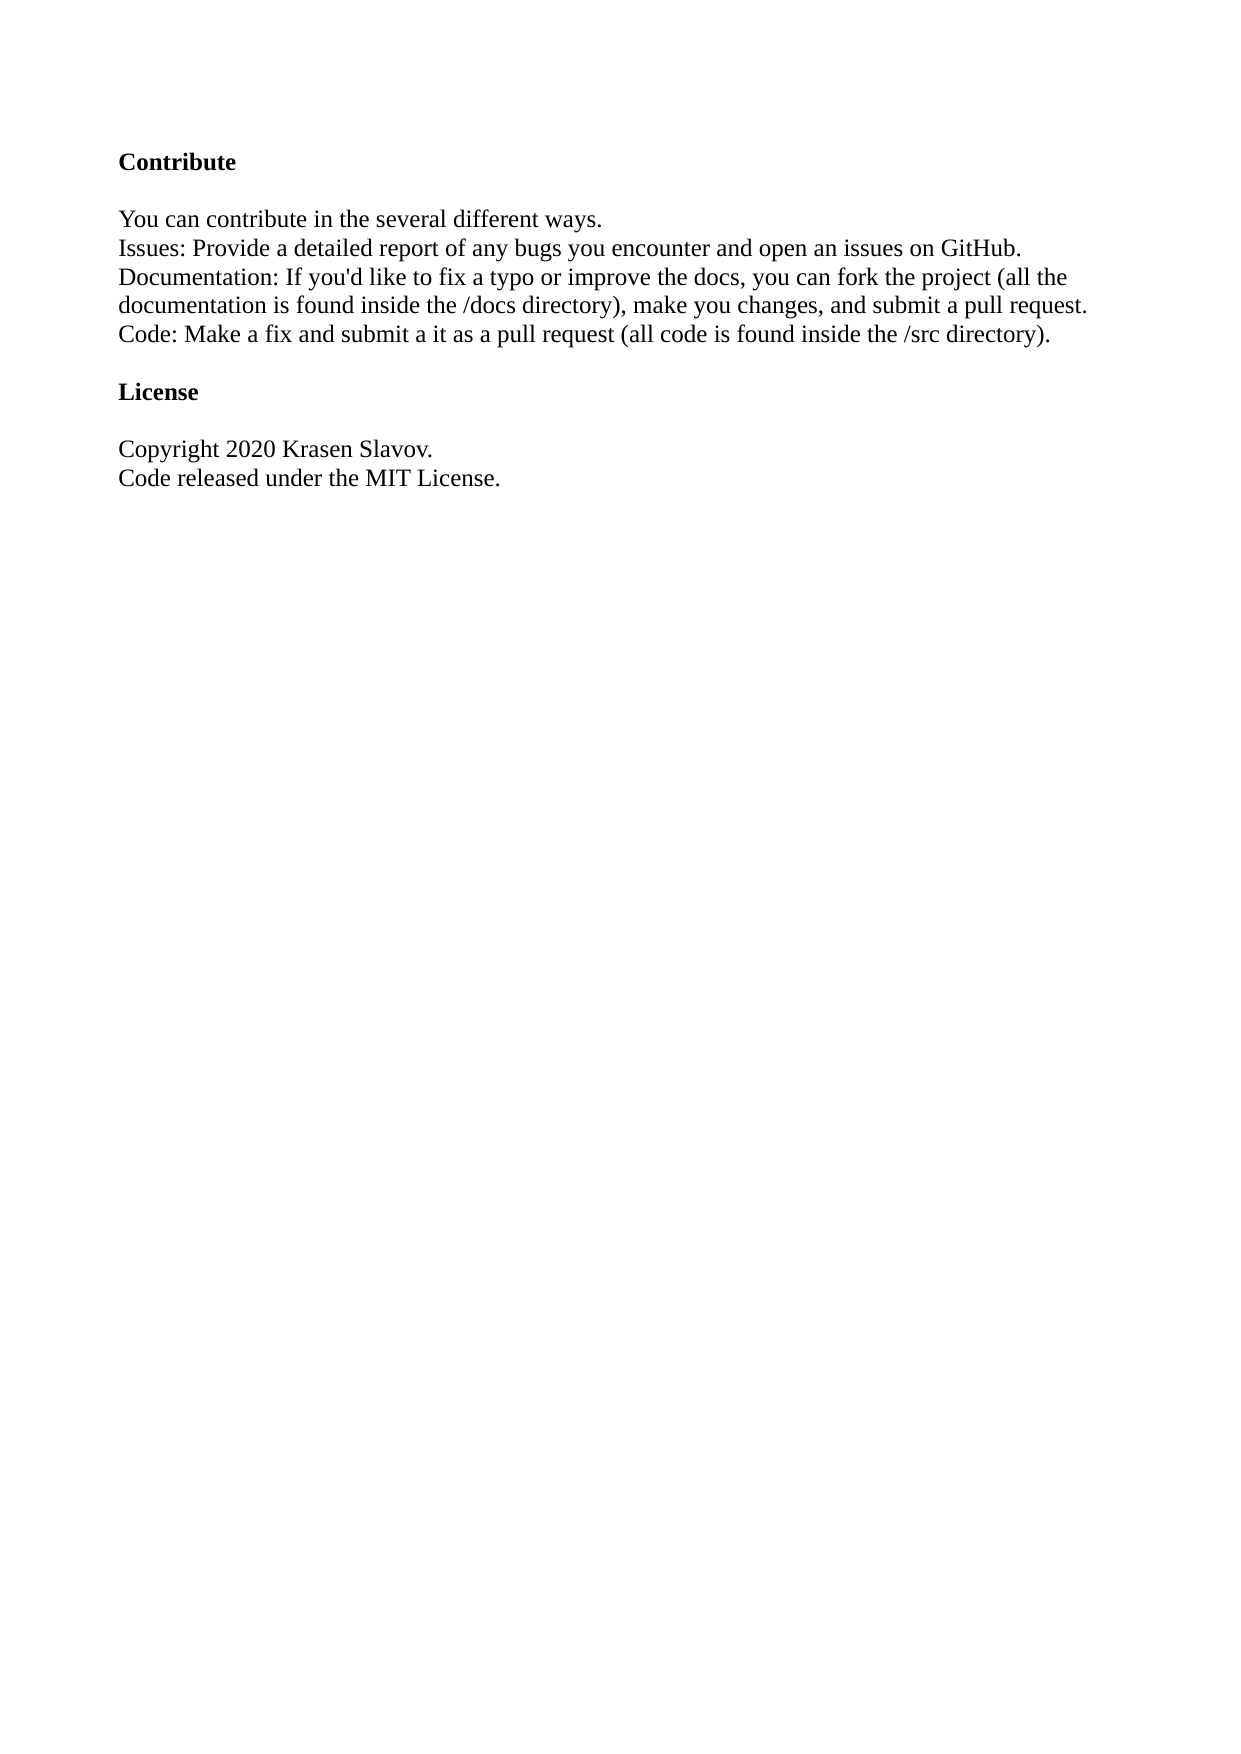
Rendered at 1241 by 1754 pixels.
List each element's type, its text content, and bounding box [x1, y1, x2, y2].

text You can contribute in the several different ways. [118, 204, 1122, 233]
text Copyright 2020 Krasen Slavov. [118, 434, 1122, 463]
text Code: Make a fix and submit a it as a pull request (all code is found inside the /src directory). [118, 319, 1122, 348]
text Issues: Provide a detailed report of any bugs you encounter and open an issues on GitHub. [118, 233, 1122, 262]
text Code released under the MIT License. [118, 463, 1122, 492]
text Contribute [118, 147, 1122, 176]
text Documentation: If you'd like to fix a typo or improve the docs, you can fork the project (all the documentation is found inside the /docs directory), make you changes, and submit a pull request. [118, 262, 1122, 319]
text License [118, 377, 1122, 406]
